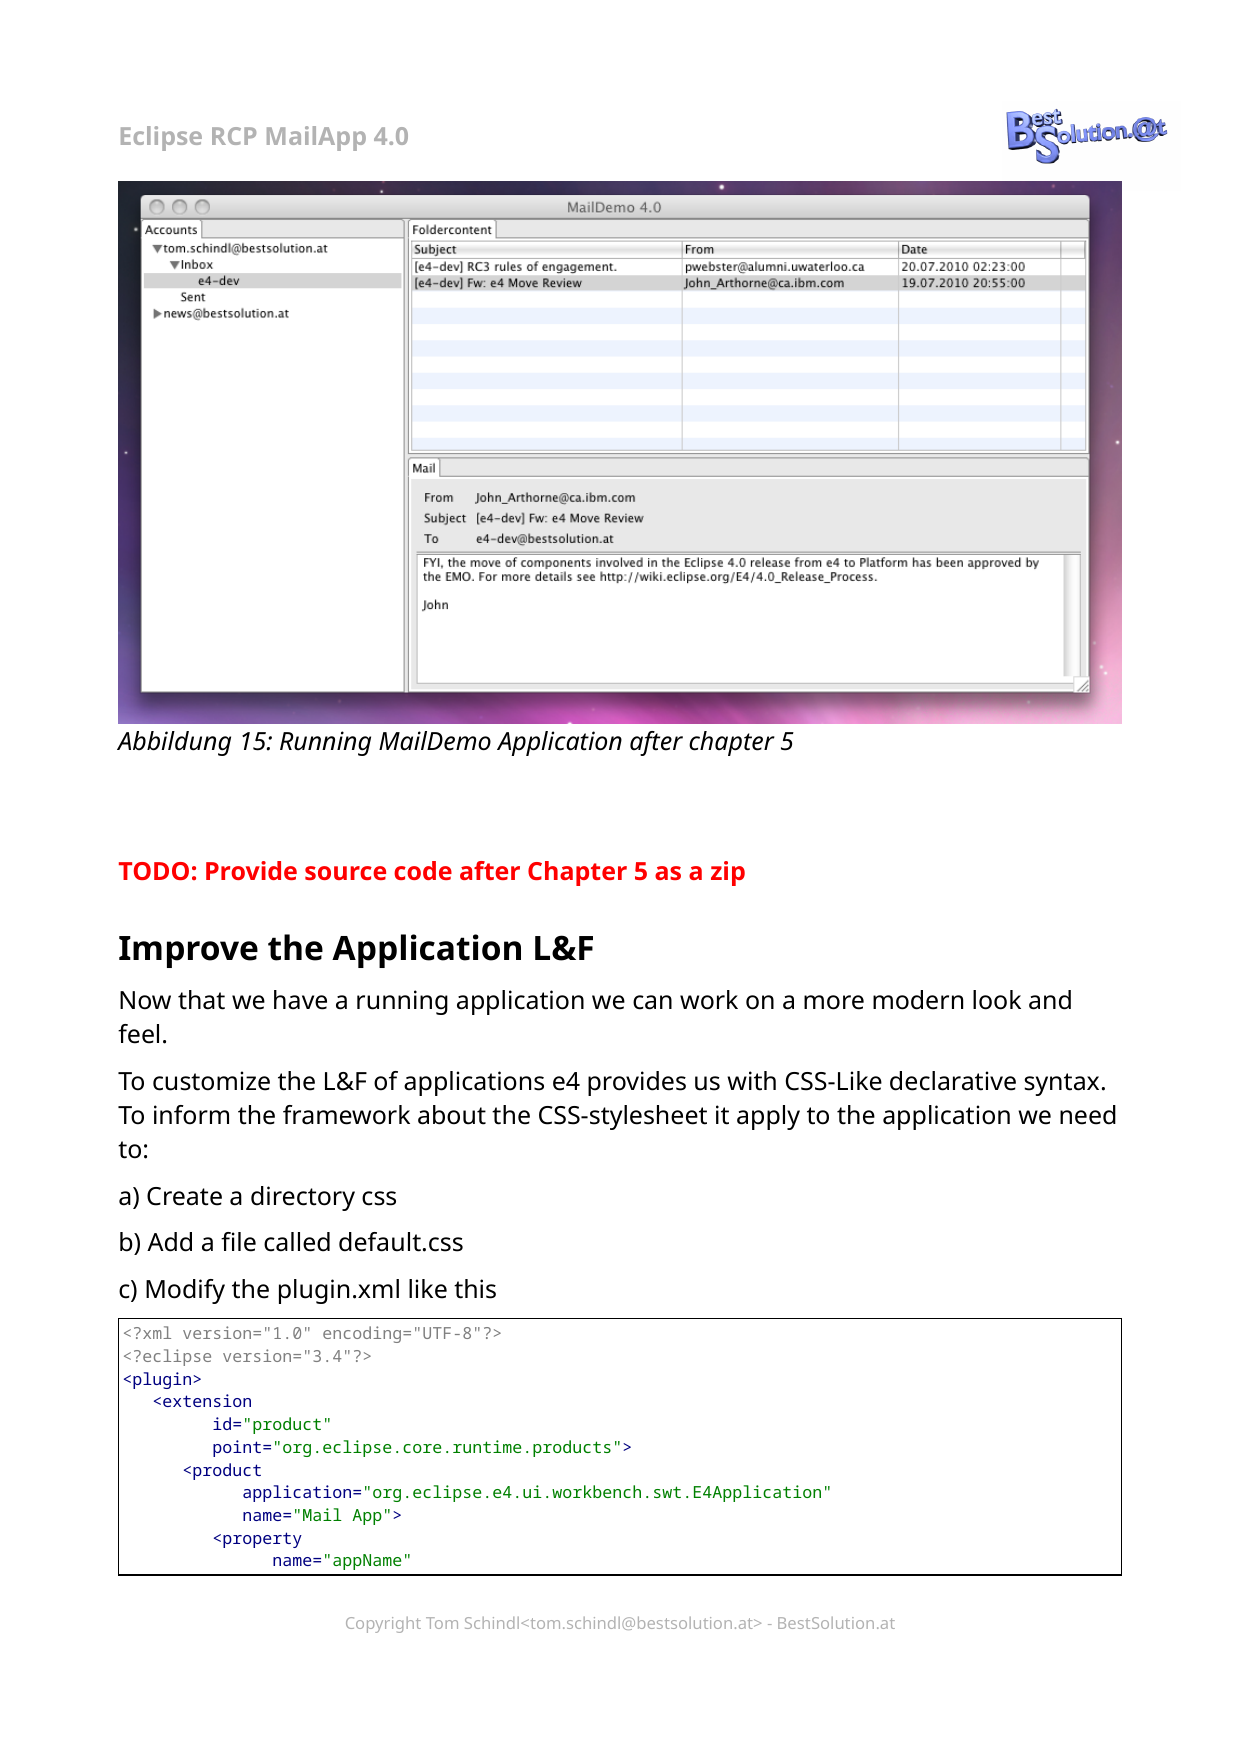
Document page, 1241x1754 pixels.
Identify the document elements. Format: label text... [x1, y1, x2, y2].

text <?xml version="1.0" encoding="UTF-8"?> [119, 1319, 1121, 1341]
text name="Mail App"> [119, 1499, 1121, 1522]
picture [118, 101, 1181, 724]
text name="appName" [119, 1545, 1121, 1574]
text <plugin> [119, 1363, 1121, 1386]
text TODO: Provide source code after Chapter 5 as a zip [118, 853, 1122, 887]
text Abbildung 15: Running MailDemo Application after chapter 5 [118, 724, 1122, 758]
subtitle Improve the Application L&F [118, 925, 1122, 970]
text <property [119, 1522, 1121, 1545]
text application="org.eclipse.e4.ui.workbench.swt.E4Application" [119, 1477, 1121, 1499]
text a) Create a directory css [118, 1178, 1122, 1212]
text To customize the L&F of applications e4 provides us with CSS-Like declarative syntax. To inform the framework about the CSS-stylesheet it apply to the application we need to: [118, 1063, 1122, 1166]
text <product [119, 1454, 1121, 1477]
text <extension [119, 1386, 1121, 1409]
text c) Modify the plugin.xml like this [118, 1271, 1122, 1305]
text <?eclipse version="3.4"?> [119, 1341, 1121, 1363]
text point="org.eclipse.core.runtime.products"> [119, 1431, 1121, 1454]
text id="product" [119, 1409, 1121, 1431]
text Now that we have a running application we can work on a more modern look and feel. [118, 983, 1122, 1051]
text b) Add a file called default.css [118, 1225, 1122, 1259]
